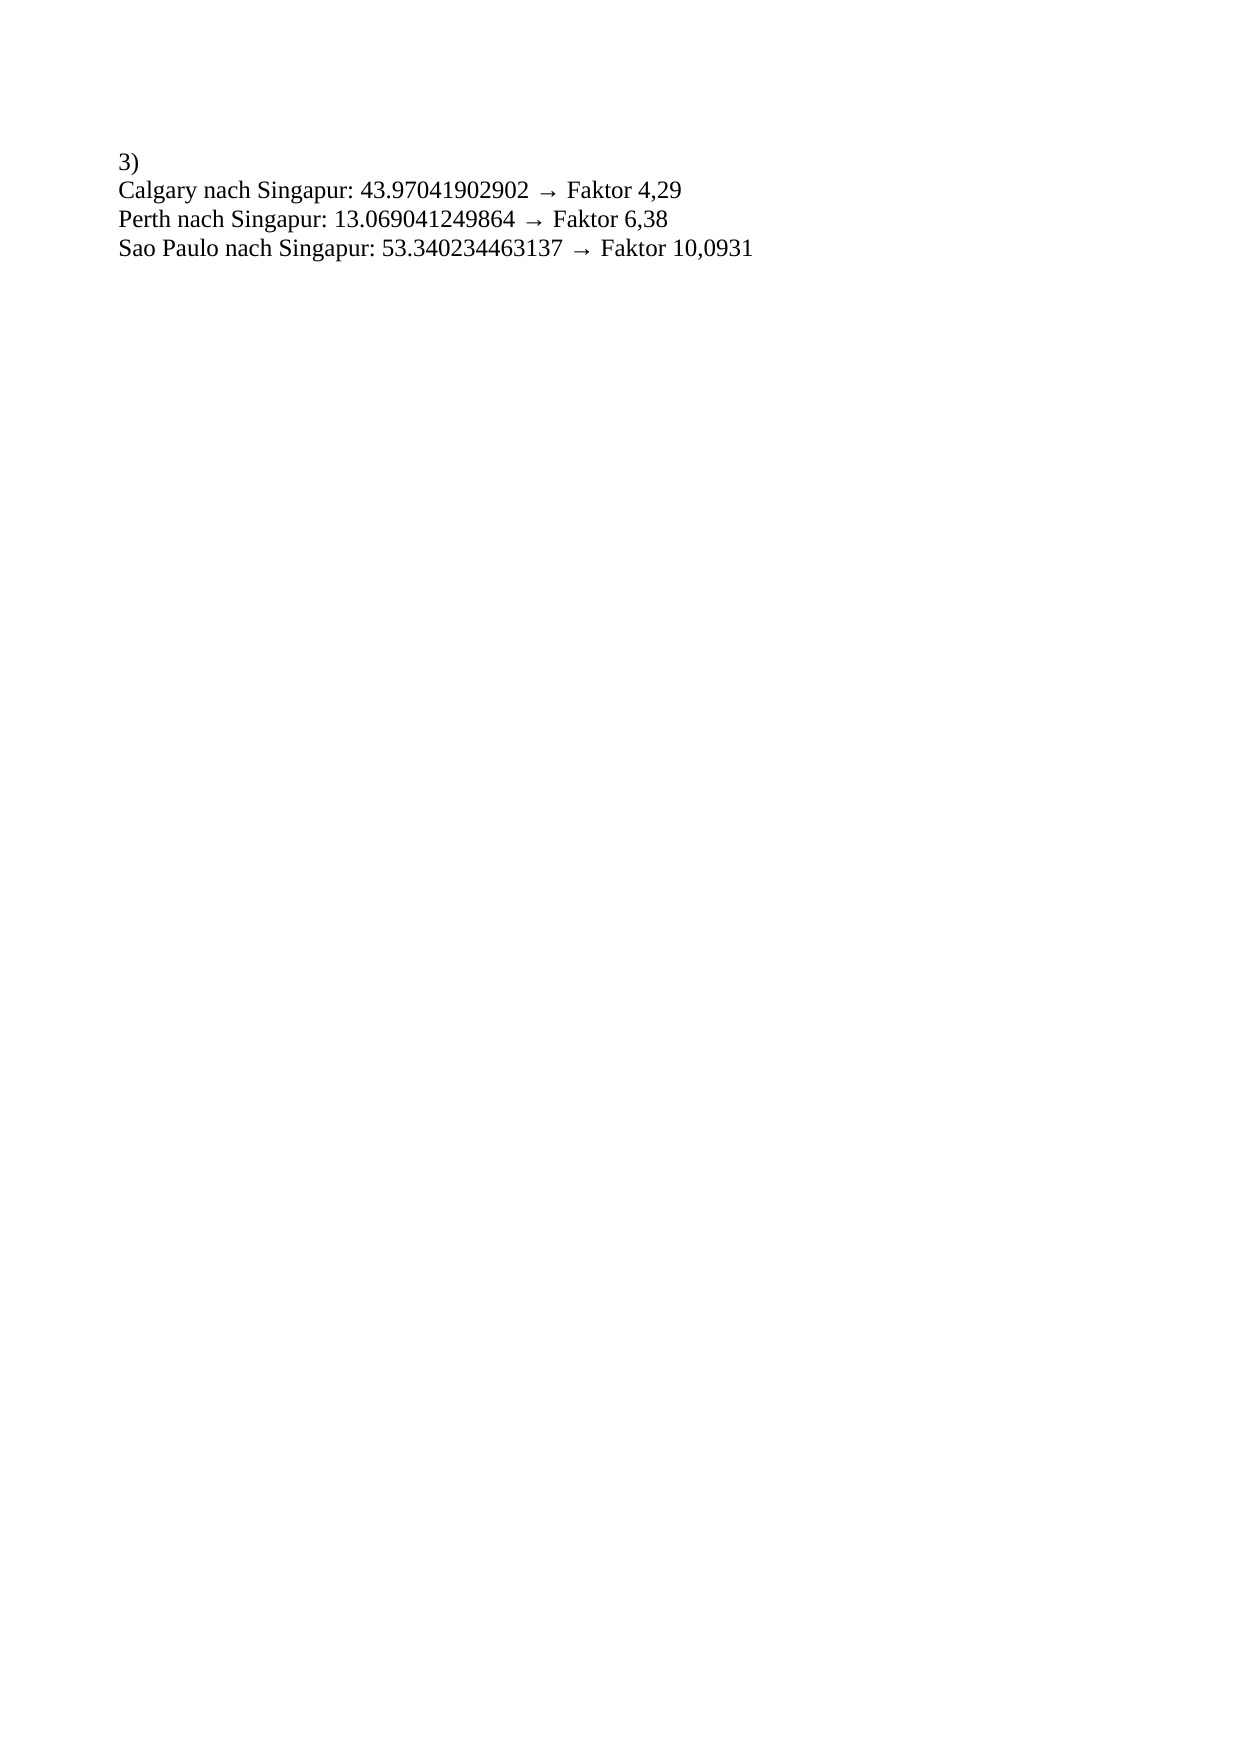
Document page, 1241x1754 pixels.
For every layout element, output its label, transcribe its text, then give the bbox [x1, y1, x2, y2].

text Sao Paulo nach Singapur: 53.340234463137 → Faktor 10,0931 [118, 233, 1122, 262]
text Calgary nach Singapur: 43.97041902902 → Faktor 4,29 [118, 176, 1122, 204]
text Perth nach Singapur: 13.069041249864 → Faktor 6,38 [118, 204, 1122, 233]
text 3) [118, 147, 1122, 176]
